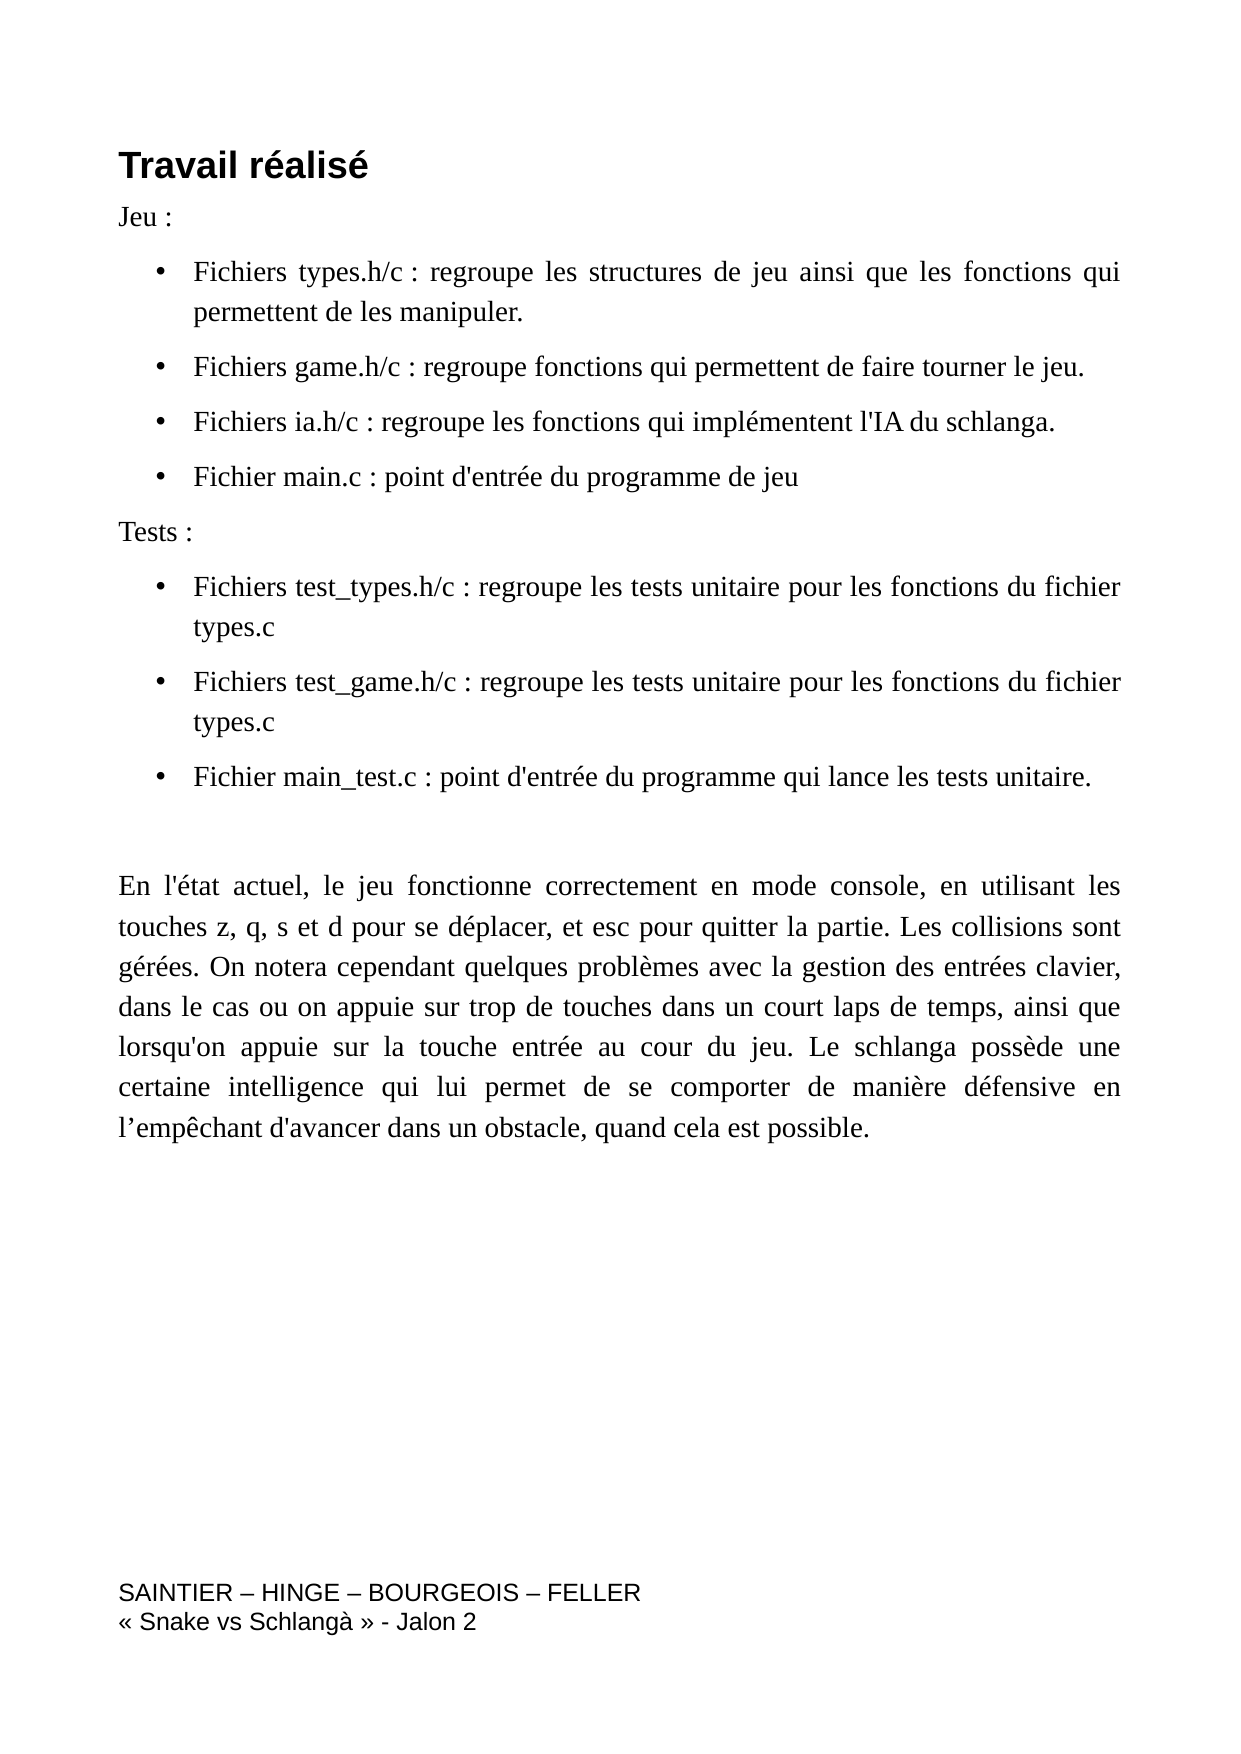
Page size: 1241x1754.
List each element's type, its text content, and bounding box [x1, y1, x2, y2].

text Tests : [118, 514, 1122, 547]
list Fichier main.c : point d'entrée du programme de jeu [156, 459, 1122, 493]
list Fichiers types.h/c : regroupe les structures de jeu ainsi que les fonctions qui permettent de les manipuler. [156, 254, 1122, 328]
list Fichiers test_types.h/c : regroupe les tests unitaire pour les fonctions du fichier types.c [156, 569, 1122, 642]
list Fichier main_test.c : point d'entrée du programme qui lance les tests unitaire. [156, 759, 1122, 792]
subtitle Travail réalisé [118, 143, 1122, 187]
list Fichiers test_game.h/c : regroupe les tests unitaire pour les fonctions du fichier types.c [156, 664, 1122, 738]
list Fichiers game.h/c : regroupe fonctions qui permettent de faire tourner le jeu. [156, 349, 1122, 383]
text Jeu : [118, 199, 1122, 233]
list Fichiers ia.h/c : regroupe les fonctions qui implémentent l'IA du schlanga. [156, 404, 1122, 438]
text En l'état actuel, le jeu fonctionne correctement en mode console, en utilisant les touches z, q, s et d pour se déplacer, et esc pour quitter la partie. Les collisions sont gérées. On notera cependant quelques problèmes avec la gestion des entrées clavier, dans le cas ou on appuie sur trop de touches dans un court laps de temps, ainsi que lorsqu'on appuie sur la touche entrée au cour du jeu. Le schlanga possède une certaine intelligence qui lui permet de se comporter de manière défensive en l’empêchant d'avancer dans un obstacle, quand cela est possible. [118, 868, 1122, 1143]
